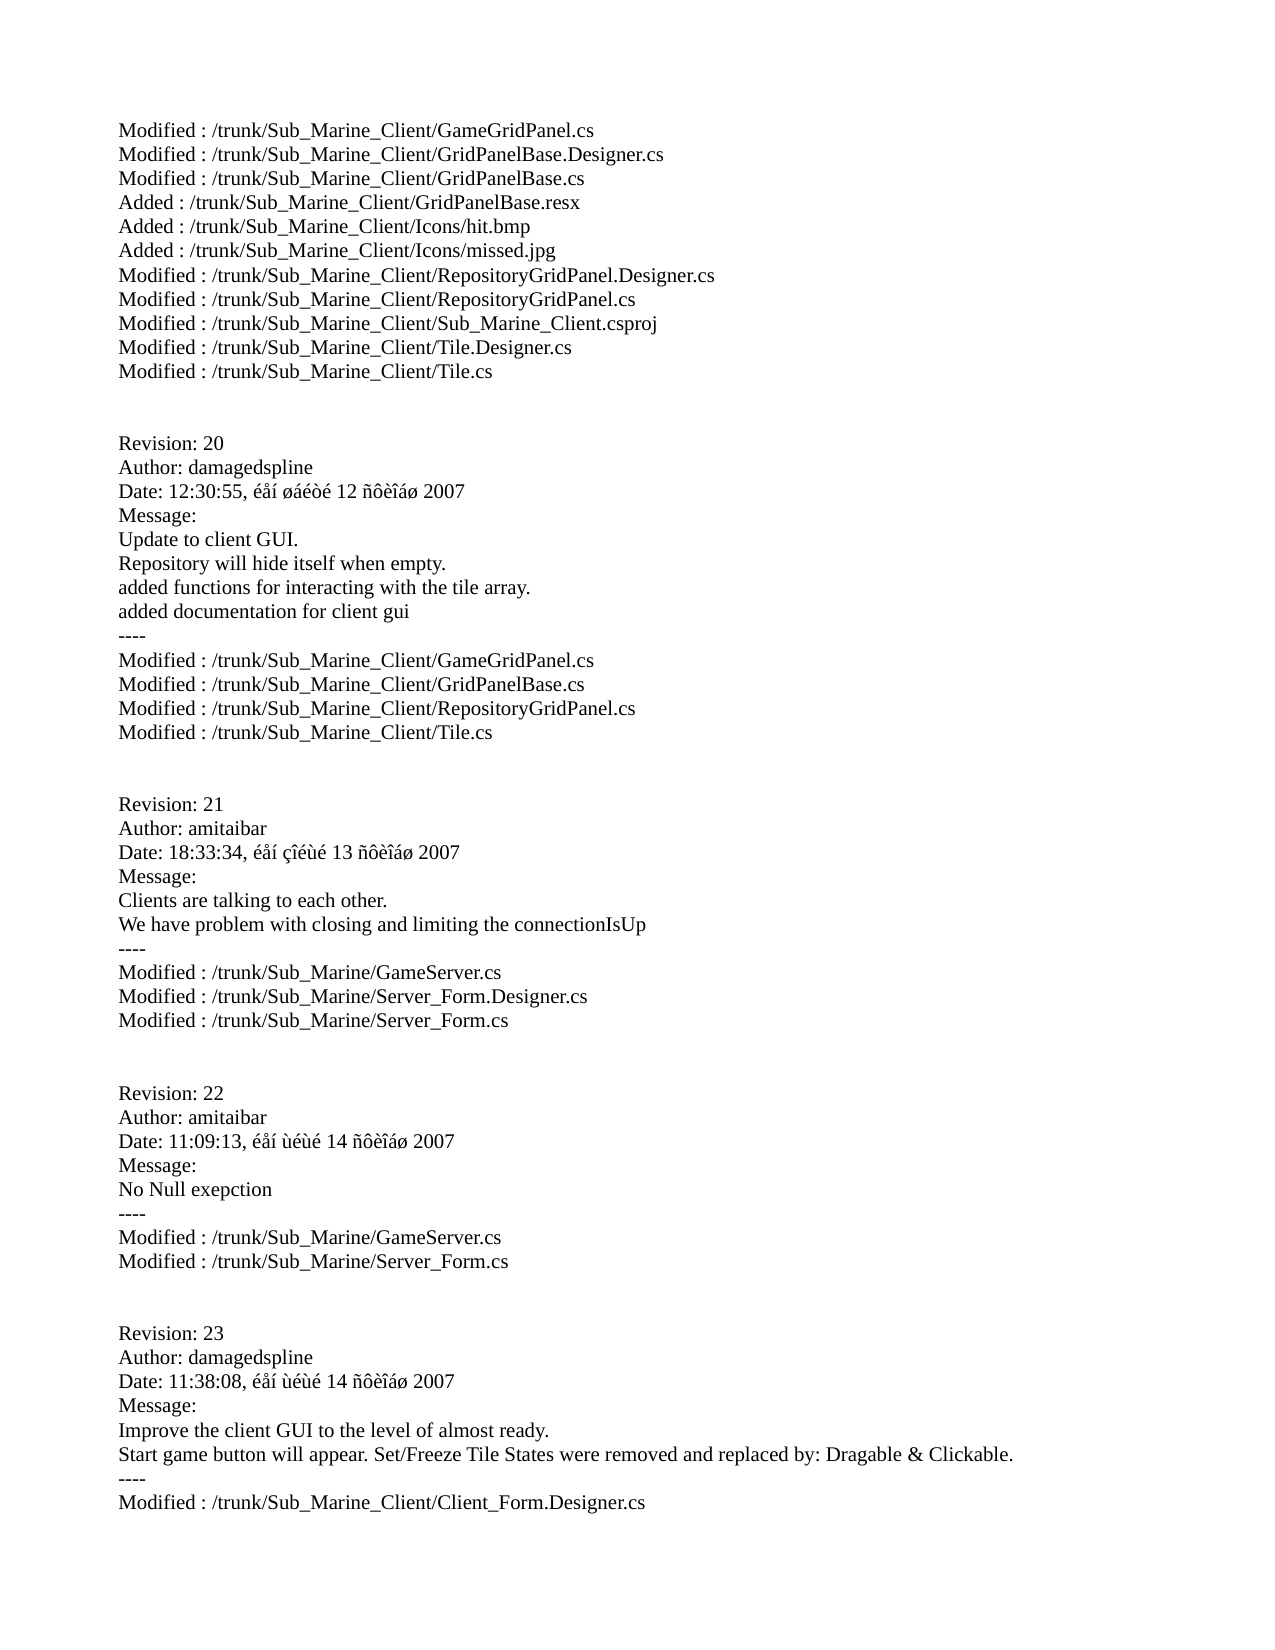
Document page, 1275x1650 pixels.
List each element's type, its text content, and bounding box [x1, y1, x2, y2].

text Message: [118, 1153, 1157, 1177]
text Author: damagedspline [118, 455, 1157, 479]
text Date: 12:30:55, éåí øáéòé 12 ñôèîáø 2007 [118, 479, 1157, 503]
text Start game button will appear. Set/Freeze Tile States were removed and replaced by: Dragable & Clickable. [118, 1442, 1157, 1466]
text Message: [118, 864, 1157, 888]
text Modified : /trunk/Sub_Marine_Client/Tile.cs [118, 359, 1157, 383]
text Modified : /trunk/Sub_Marine_Client/RepositoryGridPanel.Designer.cs [118, 262, 1157, 287]
text Added : /trunk/Sub_Marine_Client/Icons/hit.bmp [118, 214, 1157, 238]
text ---- [118, 623, 1157, 647]
text Modified : /trunk/Sub_Marine/GameServer.cs [118, 1225, 1157, 1249]
text Message: [118, 1393, 1157, 1417]
text Modified : /trunk/Sub_Marine/Server_Form.cs [118, 1249, 1157, 1273]
text Modified : /trunk/Sub_Marine_Client/GameGridPanel.cs [118, 118, 1157, 142]
text ---- [118, 1201, 1157, 1225]
text Revision: 23 [118, 1321, 1157, 1345]
text Modified : /trunk/Sub_Marine_Client/GridPanelBase.cs [118, 166, 1157, 190]
text ---- [118, 1466, 1157, 1490]
text Modified : /trunk/Sub_Marine_Client/RepositoryGridPanel.cs [118, 696, 1157, 720]
text added functions for interacting with the tile array. [118, 575, 1157, 599]
text No Null exepction [118, 1177, 1157, 1201]
text Message: [118, 503, 1157, 527]
text Date: 11:09:13, éåí ùéùé 14 ñôèîáø 2007 [118, 1129, 1157, 1153]
text Modified : /trunk/Sub_Marine_Client/Tile.cs [118, 720, 1157, 744]
text Modified : /trunk/Sub_Marine/Server_Form.cs [118, 1008, 1157, 1032]
text Repository will hide itself when empty. [118, 551, 1157, 575]
text Added : /trunk/Sub_Marine_Client/Icons/missed.jpg [118, 238, 1157, 262]
text Added : /trunk/Sub_Marine_Client/GridPanelBase.resx [118, 190, 1157, 214]
text Date: 11:38:08, éåí ùéùé 14 ñôèîáø 2007 [118, 1369, 1157, 1393]
text Revision: 22 [118, 1081, 1157, 1105]
text Clients are talking to each other. [118, 888, 1157, 912]
text ---- [118, 936, 1157, 960]
text Revision: 20 [118, 431, 1157, 455]
text Modified : /trunk/Sub_Marine/Server_Form.Designer.cs [118, 984, 1157, 1008]
text Modified : /trunk/Sub_Marine_Client/RepositoryGridPanel.cs [118, 287, 1157, 311]
text Modified : /trunk/Sub_Marine_Client/Client_Form.Designer.cs [118, 1490, 1157, 1514]
text Modified : /trunk/Sub_Marine_Client/GridPanelBase.cs [118, 672, 1157, 696]
text Author: damagedspline [118, 1345, 1157, 1369]
text Improve the client GUI to the level of almost ready. [118, 1417, 1157, 1442]
text added documentation for client gui [118, 599, 1157, 623]
text Modified : /trunk/Sub_Marine_Client/GridPanelBase.Designer.cs [118, 142, 1157, 166]
text Modified : /trunk/Sub_Marine_Client/Sub_Marine_Client.csproj [118, 311, 1157, 335]
text Modified : /trunk/Sub_Marine_Client/Tile.Designer.cs [118, 335, 1157, 359]
text Revision: 21 [118, 792, 1157, 816]
text Date: 18:33:34, éåí çîéùé 13 ñôèîáø 2007 [118, 840, 1157, 864]
text Modified : /trunk/Sub_Marine_Client/GameGridPanel.cs [118, 647, 1157, 672]
text Update to client GUI. [118, 527, 1157, 551]
text Author: amitaibar [118, 816, 1157, 840]
text Author: amitaibar [118, 1105, 1157, 1129]
text Modified : /trunk/Sub_Marine/GameServer.cs [118, 960, 1157, 984]
text We have problem with closing and limiting the connectionIsUp [118, 912, 1157, 936]
